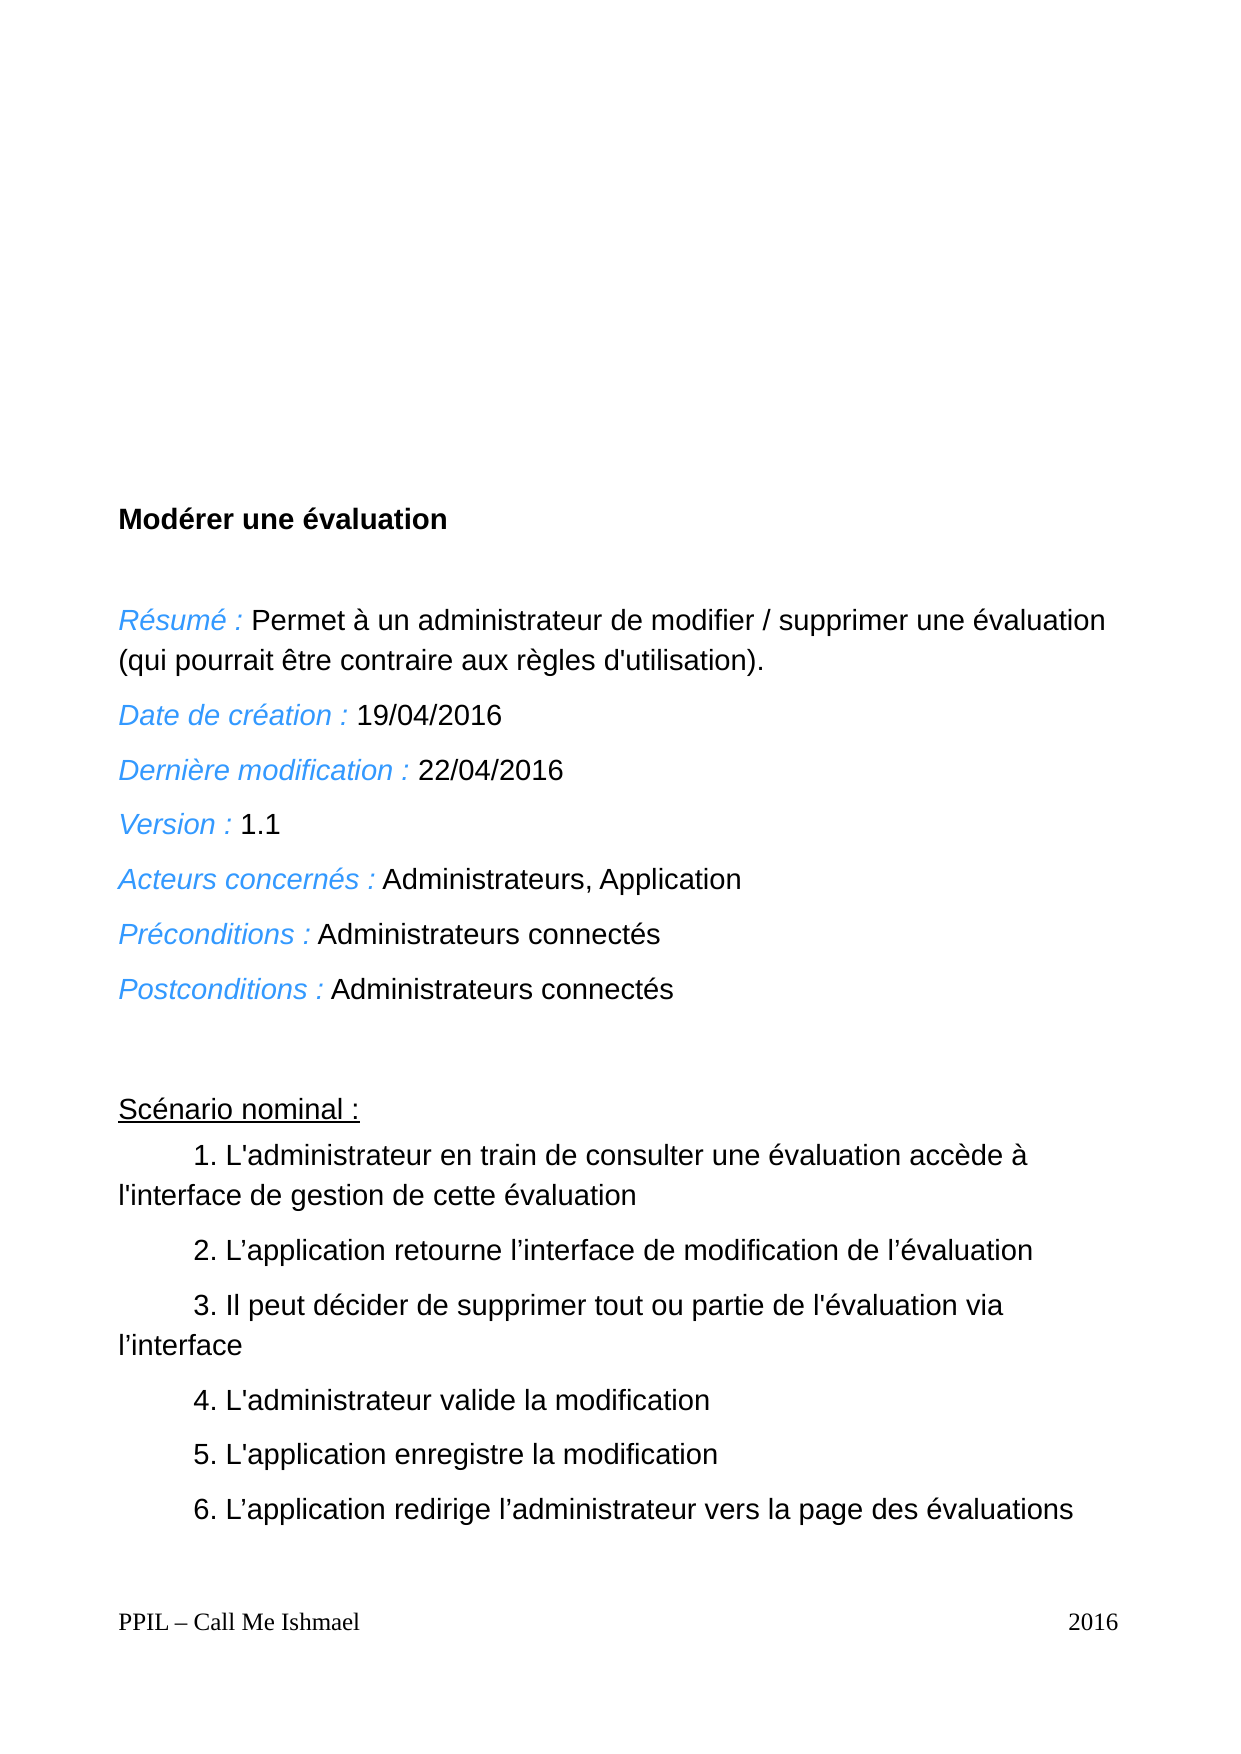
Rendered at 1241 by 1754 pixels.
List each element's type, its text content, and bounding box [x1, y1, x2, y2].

text 2. L’application retourne l’interface de modification de l’évaluation [118, 1233, 1122, 1266]
text 3. Il peut décider de supprimer tout ou partie de l'évaluation via l’interface [118, 1287, 1122, 1361]
text 4. L'administrateur valide la modification [118, 1382, 1122, 1416]
subtitle Scénario nominal : [118, 1092, 1122, 1125]
text Dernière modification : 22/04/2016 [118, 752, 1122, 786]
text 5. L'application enregistre la modification [118, 1437, 1122, 1471]
text 1. L'administrateur en train de consulter une évaluation accède à l'interface de gestion de cette évaluation [118, 1138, 1122, 1211]
text Version : 1.1 [118, 807, 1122, 841]
subtitle Modérer une évaluation [118, 502, 1122, 535]
text Date de création : 19/04/2016 [118, 698, 1122, 731]
text Préconditions : Administrateurs connectés [118, 917, 1122, 950]
text 6. L’application redirige l’administrateur vers la page des évaluations [118, 1492, 1122, 1526]
text Résumé : Permet à un administrateur de modifier / supprimer une évaluation (qui pourrait être contraire aux règles d'utilisation). [118, 603, 1122, 676]
text Acteurs concernés : Administrateurs, Application [118, 862, 1122, 896]
text Postconditions : Administrateurs connectés [118, 972, 1122, 1005]
